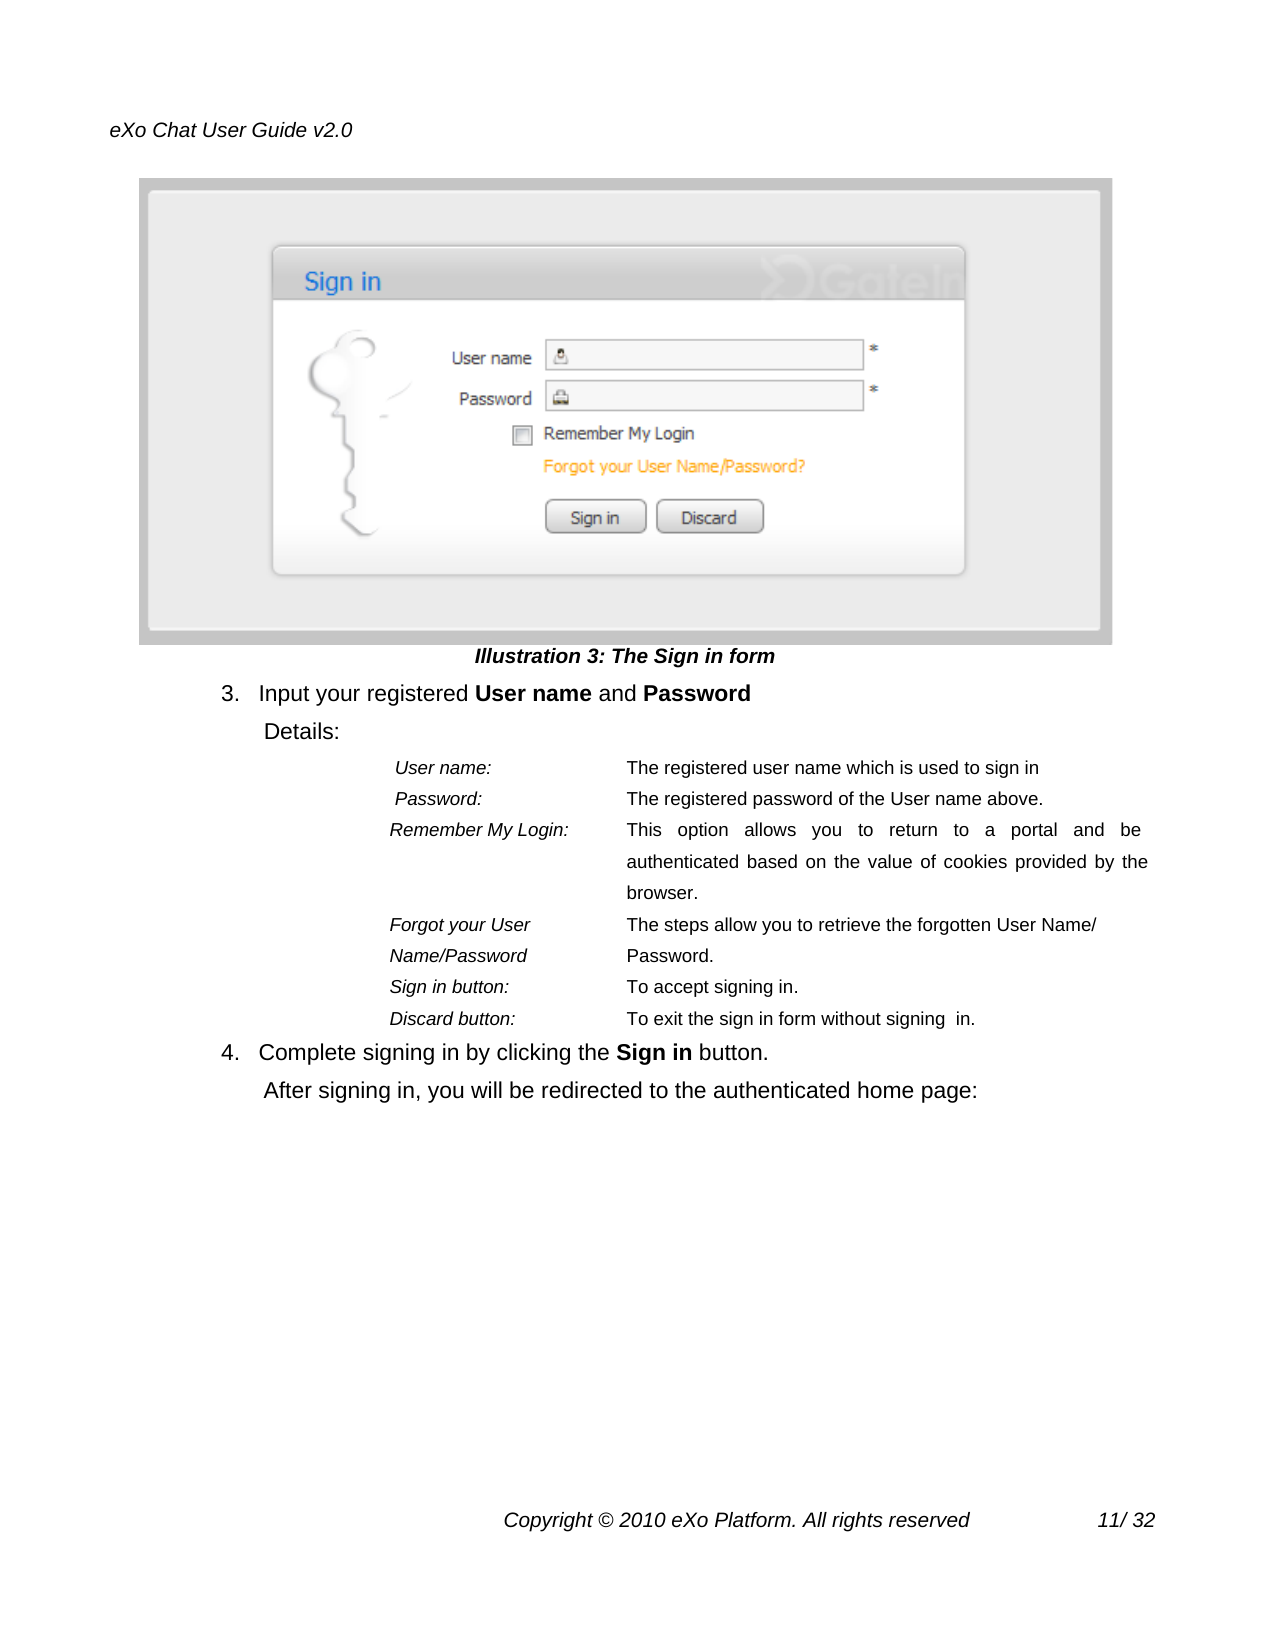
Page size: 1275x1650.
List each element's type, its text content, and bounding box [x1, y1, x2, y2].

picture [139, 178, 1113, 645]
list Details: [221, 719, 1157, 744]
text Name/Password Password. [389, 945, 1157, 966]
text Password: The registered password of the User name above. [389, 788, 1157, 809]
text Remember My Login: This option allows you to return to a portal and be authenticated based on the value of cookies provided by the browser. [389, 820, 1157, 903]
text User name: The registered user name which is used to sign in [389, 757, 1157, 778]
list Complete signing in by clicking the Sign in button. [221, 1039, 1157, 1065]
text Discard button: To exit the sign in form without signing in. [389, 1008, 1157, 1029]
list Illustration 3: The Sign in form [121, 191, 1131, 667]
text After signing in, you will be redirected to the authenticated home page: [257, 1078, 1157, 1103]
list Input your registered User name and Password [221, 171, 1157, 706]
text Sign in button: To accept signing in. [389, 977, 1157, 998]
text Forgot your User The steps allow you to retrieve the forgotten User Name/ [389, 914, 1157, 935]
